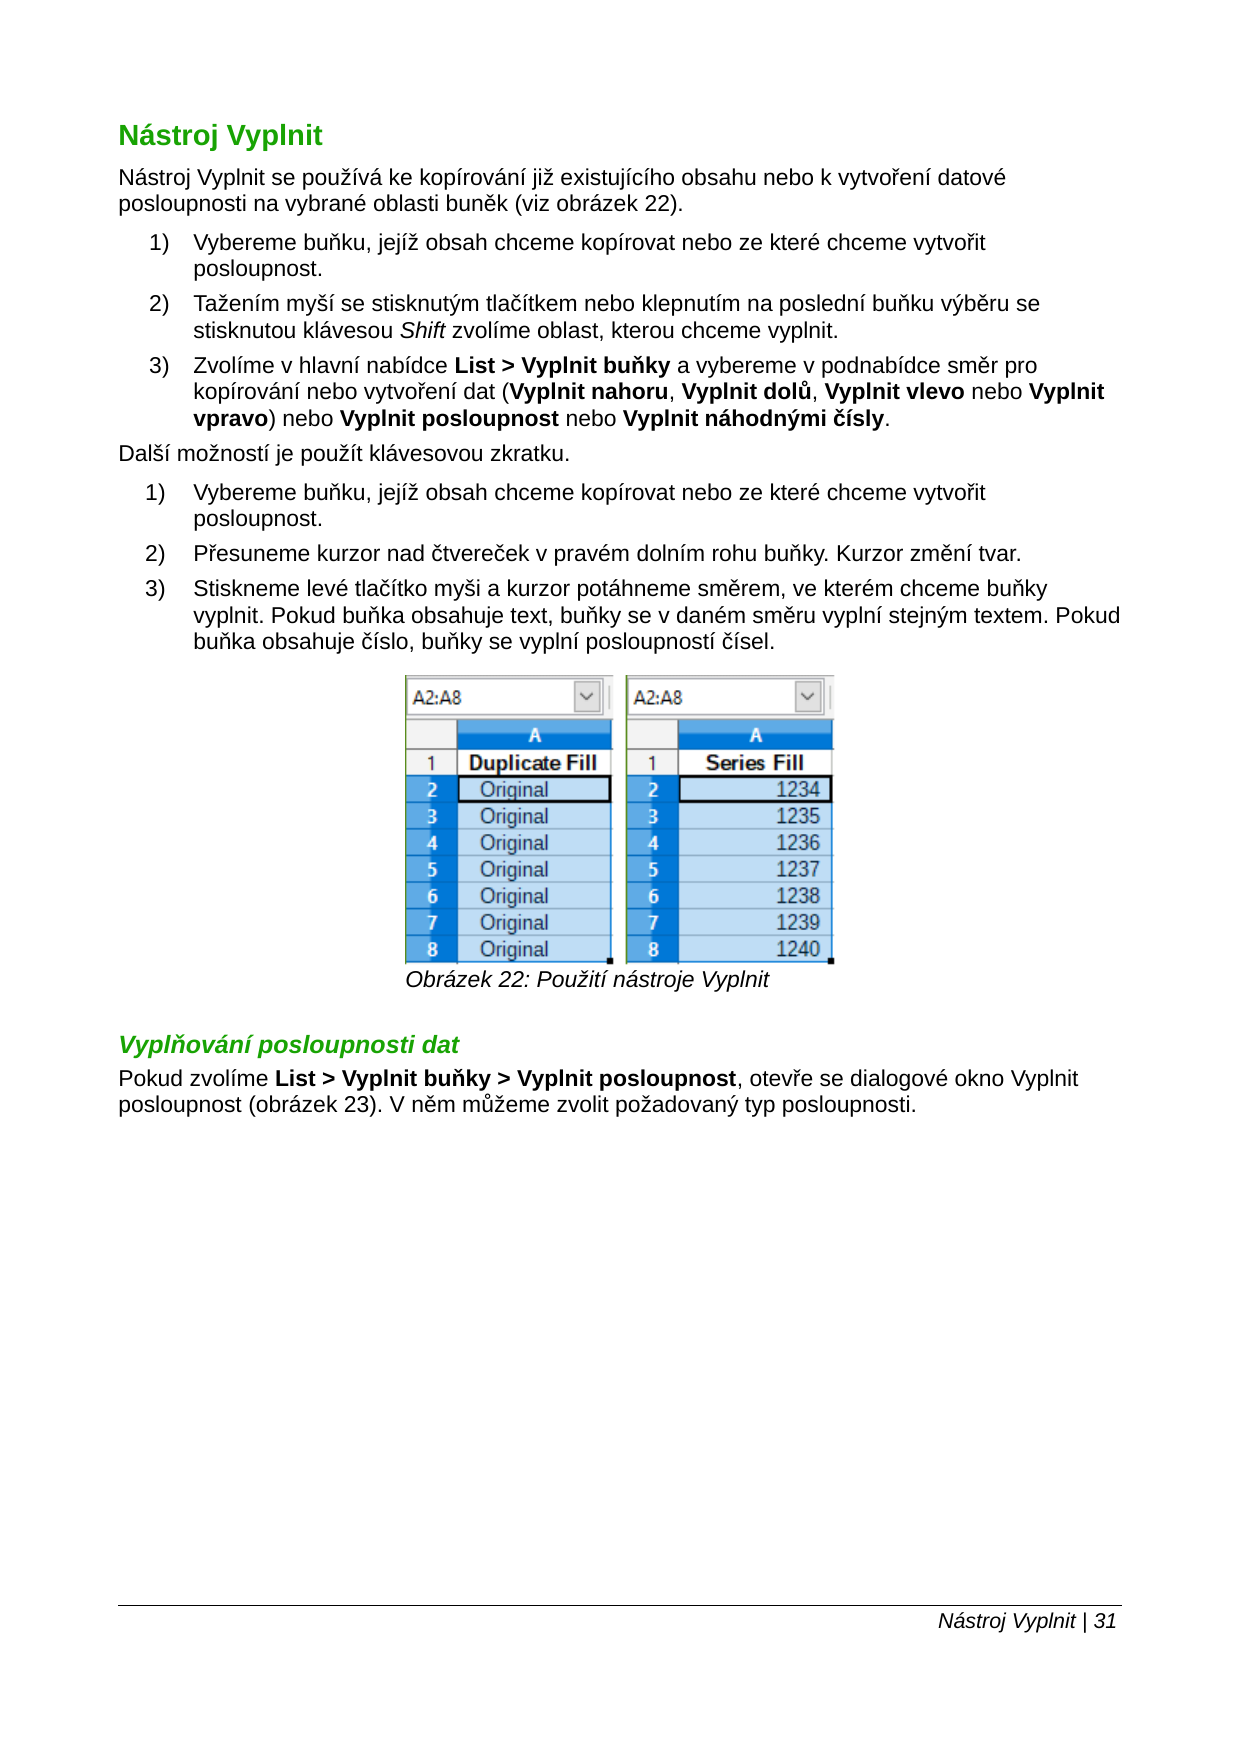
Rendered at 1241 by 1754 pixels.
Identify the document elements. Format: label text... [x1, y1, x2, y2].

list Tažením myší se stisknutým tlačítkem nebo klepnutím na poslední buňku výběru se stisknutou klávesou Shift zvolíme oblast, kterou chceme vyplnit. [169, 290, 1122, 343]
subtitle Vyplňování posloupnosti dat [118, 1030, 1122, 1059]
list Přesuneme kurzor nad čtvereček v pravém dolním rohu buňky. Kurzor změní tvar. [165, 540, 1122, 566]
list Stiskneme levé tlačítko myši a kurzor potáhneme směrem, ve kterém chceme buňky vyplnit. Pokud buňka obsahuje text, buňky se v daném směru vyplní stejným textem. Pokud buňka obsahuje číslo, buňky se vyplní posloupností čísel. [165, 575, 1122, 654]
text Nástroj Vyplnit se používá ke kopírování již existujícího obsahu nebo k vytvoření datové posloupnosti na vybrané oblasti buněk (viz obrázek 22). [118, 163, 1122, 216]
list Další možností je použít klávesovou zkratku. [118, 440, 1122, 466]
picture [405, 675, 836, 966]
list Vybereme buňku, jejíž obsah chceme kopírovat nebo ze které chceme vytvořit posloupnost. [165, 478, 1122, 531]
text Pokud zvolíme List > Vyplnit buňky > Vyplnit posloupnost, otevře se dialogové okno Vyplnit posloupnost (obrázek 23). V něm můžeme zvolit požadovaný typ posloupnosti. [118, 1065, 1122, 1118]
list Zvolíme v hlavní nabídce List > Vyplnit buňky a vybereme v podnabídce směr pro kopírování nebo vytvoření dat (Vyplnit nahoru, Vyplnit dolů, Vyplnit vlevo nebo Vyplnit vpravo) nebo Vyplnit posloupnost nebo Vyplnit náhodnými čísly. [169, 352, 1122, 431]
subtitle Nástroj Vyplnit [118, 118, 1122, 152]
list Vybereme buňku, jejíž obsah chceme kopírovat nebo ze které chceme vytvořit posloupnost. [169, 229, 1122, 281]
text Obrázek 22: Použití nástroje Vyplnit [405, 966, 835, 992]
